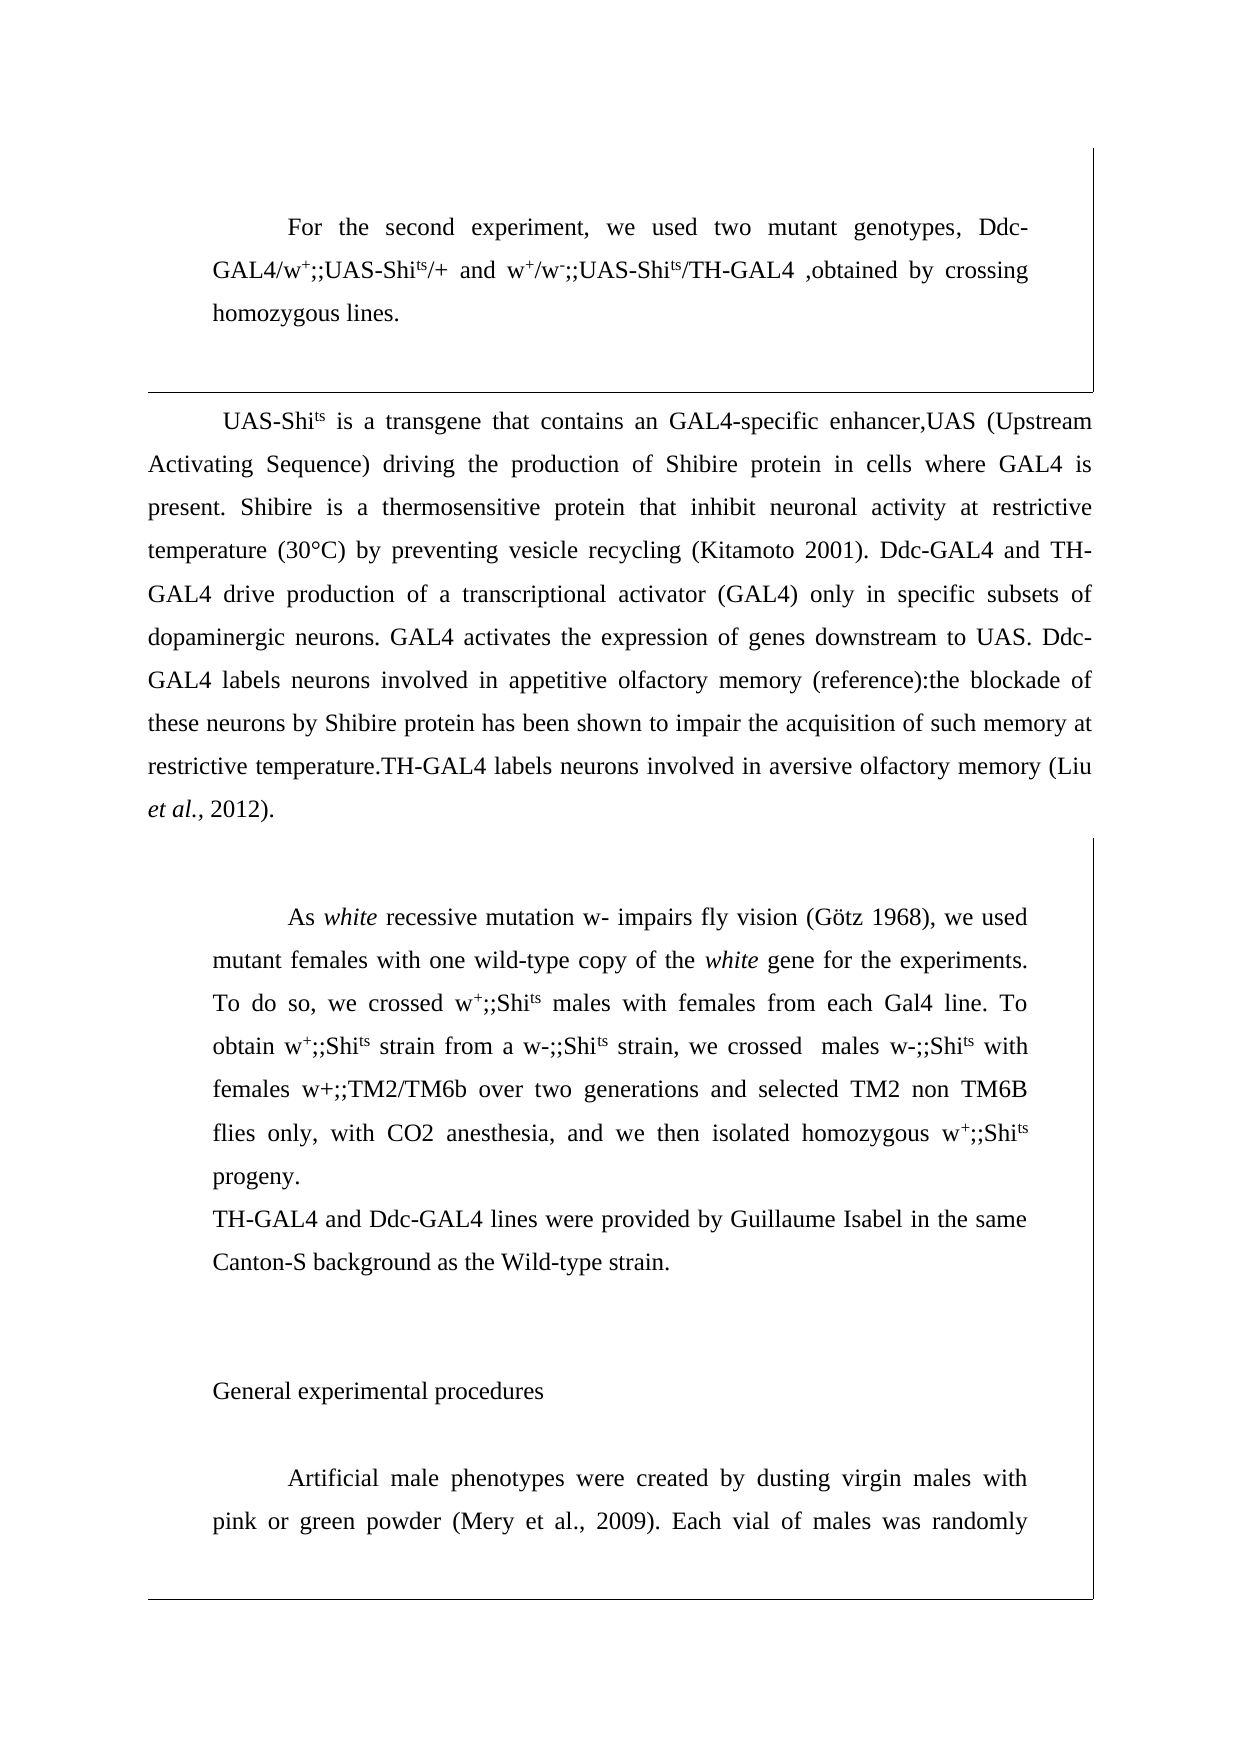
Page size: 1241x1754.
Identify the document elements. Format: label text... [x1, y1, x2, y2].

text Artificial male phenotypes were created by dusting virgin males with pink or green powder (Mery et al., 2009). Each vial of males was randomly assigned to a color. Before the experiment started, males were placed in a clean vial to remove the excess of dust for at least 20-30 min. Experiments took place in the same tube set-up and a similar but slightly modified speed-learning protocol than described in Dagaeff et al. 2016 (Figure 1, see also specific experiment section). [148, 1398, 1093, 1599]
text For the second experiment, we used two mutant genotypes, Ddc-GAL4/w+;;UAS-Shits/+ and w+/w-;;UAS-Shits/TH-GAL4 ,obtained by crossing homozygous lines. [148, 148, 1093, 392]
text TH-GAL4 and Ddc-GAL4 lines were provided by Guillaume Isabel in the same Canton-S background as the Wild-type strain. [148, 1139, 1093, 1276]
text UAS-Shits is a transgene that contains an GAL4-specific enhancer,UAS (Upstream Activating Sequence) driving the production of Shibire protein in cells where GAL4 is present. Shibire is a thermosensitive protein that inhibit neuronal activity at restrictive temperature (30°C) by preventing vesicle recycling (Kitamoto 2001). Ddc-GAL4 and TH-GAL4 drive production of a transcriptional activator (GAL4) only in specific subsets of dopaminergic neurons. GAL4 activates the expression of genes downstream to UAS. Ddc-GAL4 labels neurons involved in appetitive olfactory memory (reference):the blockade of these neurons by Shibire protein has been shown to impair the acquisition of such memory at restrictive temperature.TH-GAL4 labels neurons involved in aversive olfactory memory (Liu et al., 2012). [148, 406, 1093, 823]
text General experimental procedures [148, 1312, 1093, 1398]
text As white recessive mutation w- impairs fly vision (Götz 1968), we used mutant females with one wild-type copy of the white gene for the experiments. To do so, we crossed w+;;Shits males with females from each Gal4 line. To obtain w+;;Shits strain from a w-;;Shits strain, we crossed males w-;;Shits with females w+;;TM2/TM6b over two generations and selected TM2 non TM6B flies only, with CO2 anesthesia, and we then isolated homozygous w+;;Shits progeny. [148, 837, 1093, 1139]
